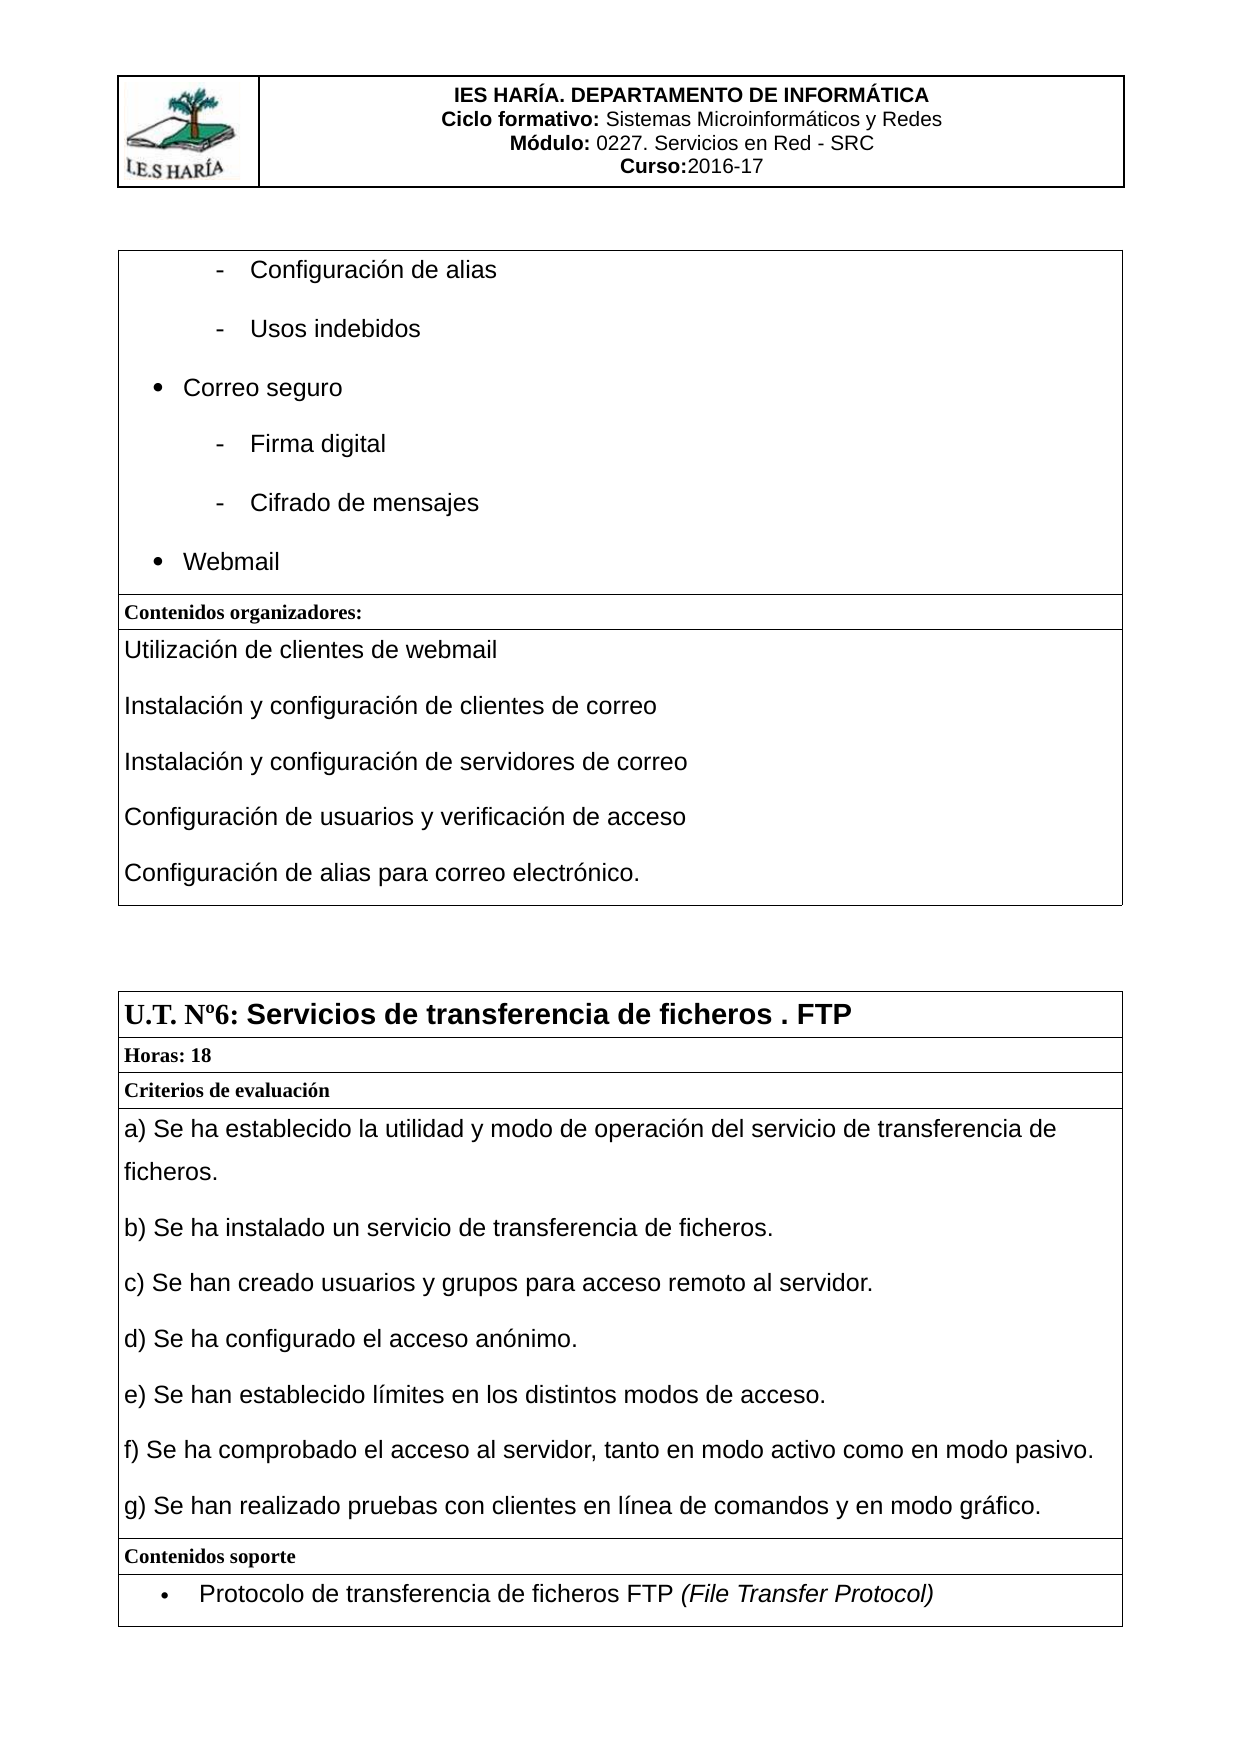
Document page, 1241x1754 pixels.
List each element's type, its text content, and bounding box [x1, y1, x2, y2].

table_cell Criterios de evaluación [119, 1073, 1122, 1108]
table_cell a) Se ha establecido la utilidad y modo de operación del servicio de transferencia de ficheros. b) Se ha instalado un servicio de transferencia de ficheros. c) Se han creado usuarios y grupos para acceso remoto al servidor. d) Se ha configurado el acceso anónimo. e) Se han establecido límites en los distintos modos de acceso. f) Se ha comprobado el acceso al servidor, tanto en modo activo como en modo pasivo. g) Se han realizado pruebas con clientes en línea de comandos y en modo gráfico. [119, 1109, 1122, 1538]
table_cell Protocolo de transferencia de ficheros FTP (File Transfer Protocol) [119, 1575, 1122, 1626]
table_cell Configuración de alias Usos indebidos Correo seguro Firma digital Cifrado de mensajes Webmail [119, 251, 1122, 594]
table_cell Contenidos soporte [119, 1539, 1122, 1573]
table_cell Horas: 18 [119, 1038, 1122, 1072]
table_cell Utilización de clientes de webmail Instalación y configuración de clientes de correo Instalación y configuración de servidores de correo Configuración de usuarios y verificación de acceso Configuración de alias para correo electrónico. [119, 630, 1122, 905]
table_cell Contenidos organizadores: [119, 595, 1122, 629]
table_header U.T. Nº6: Servicios de transferencia de ficheros . FTP [119, 992, 1122, 1037]
picture [123, 82, 241, 180]
